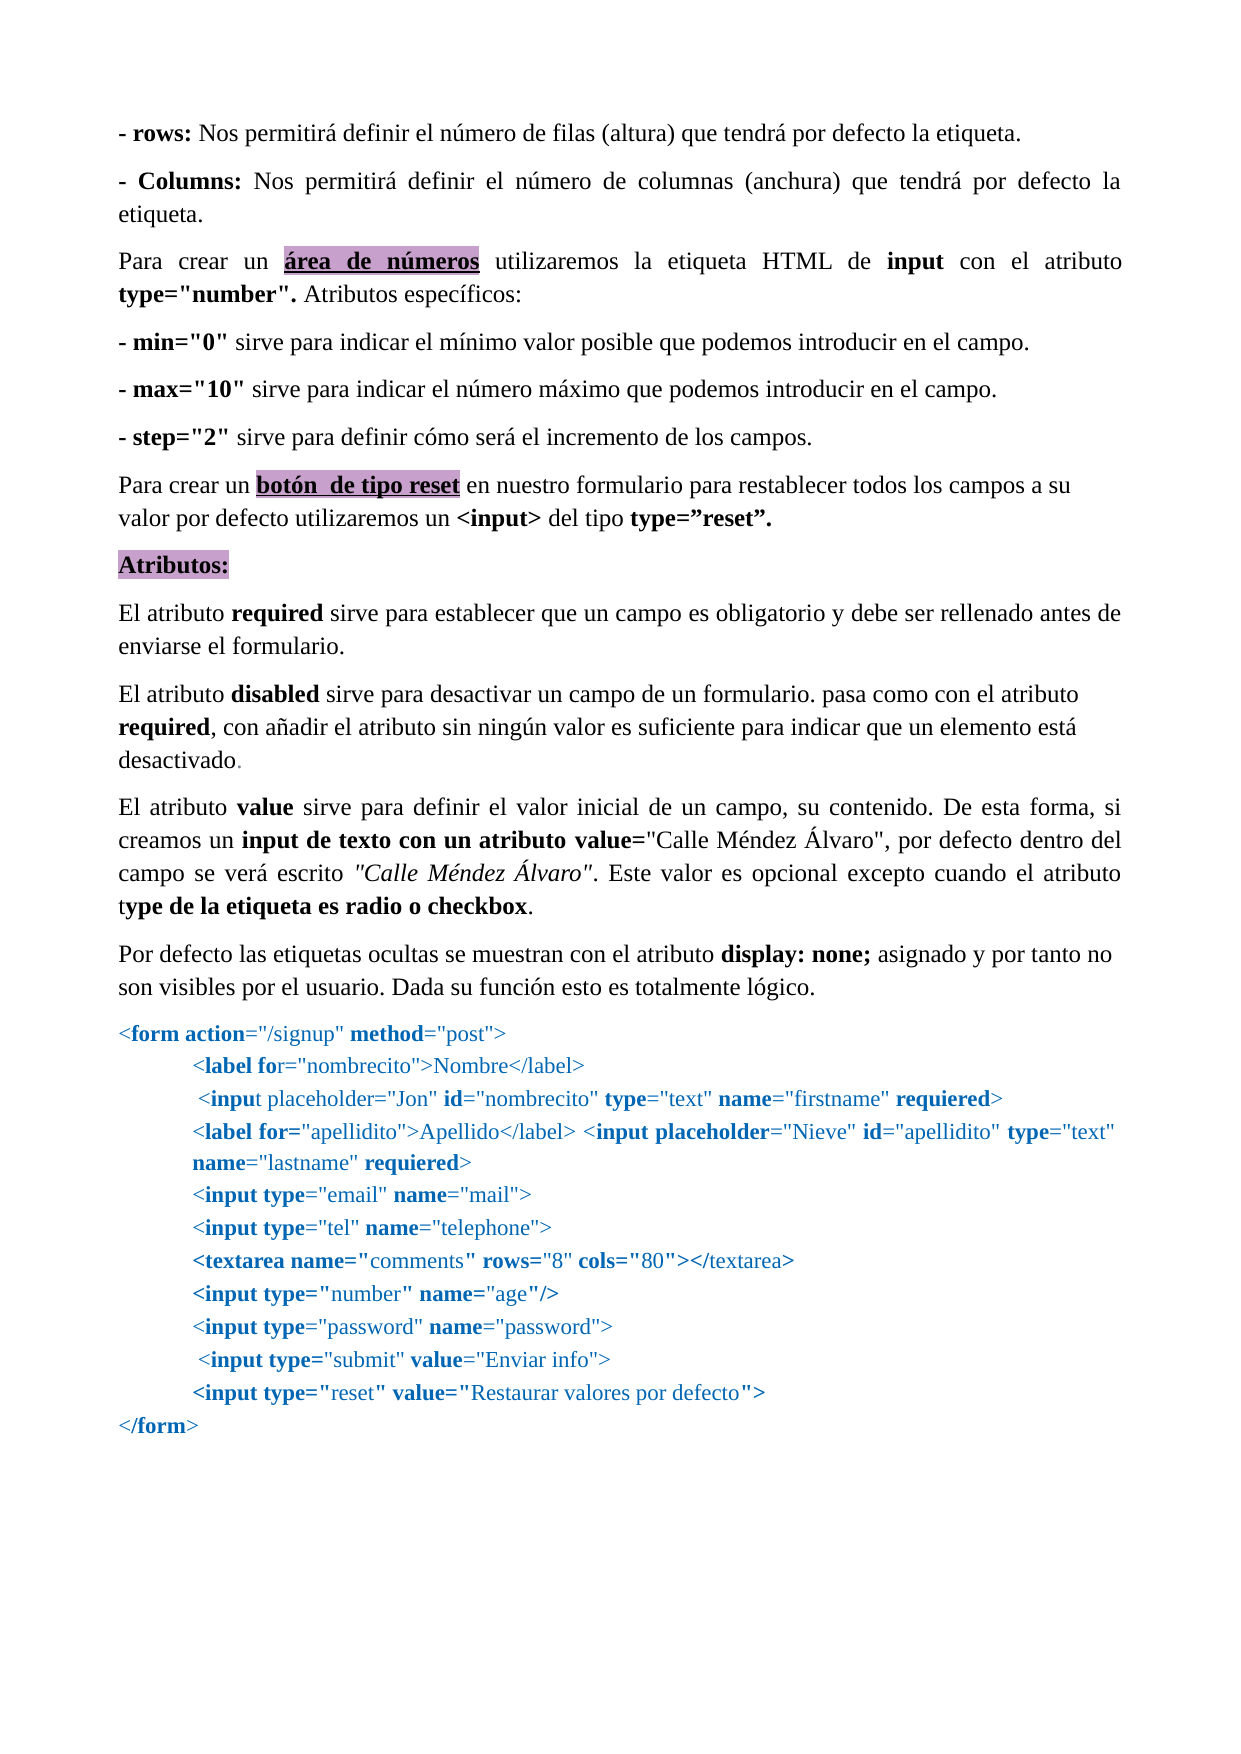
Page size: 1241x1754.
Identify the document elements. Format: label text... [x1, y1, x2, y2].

text <textarea name="comments" rows="8" cols="80"></textarea> [118, 1247, 1122, 1274]
text </form> [118, 1412, 1122, 1438]
text - step="2" sirve para definir cómo será el incremento de los campos. [118, 422, 1122, 451]
text <input type="email" name="mail"> [118, 1181, 1122, 1208]
text - Columns: Nos permitirá definir el número de columnas (anchura) que tendrá por defecto la etiqueta. [118, 166, 1122, 227]
text - rows: Nos permitirá definir el número de filas (altura) que tendrá por defecto la etiqueta. [118, 118, 1122, 147]
text <input placeholder="Jon" id="nombrecito" type="text" name="firstname" requiered> [118, 1085, 1122, 1112]
text <input type="password" name="password"> [118, 1313, 1122, 1339]
text <form action="/signup" method="post"> [118, 1019, 1122, 1046]
text Para crear un botón de tipo reset en nuestro formulario para restablecer todos los campos a su valor por defecto utilizaremos un <input> del tipo type=”reset”. [118, 470, 1122, 532]
text <label for="nombrecito">Nombre</label> [118, 1052, 1122, 1079]
text - max="10" sirve para indicar el número máximo que podemos introducir en el campo. [118, 374, 1122, 403]
text <input type="submit" value="Enviar info"> [118, 1346, 1122, 1372]
text <input type="reset" value="Restaurar valores por defecto"> [118, 1379, 1122, 1405]
text <input type="number" name="age"/> [118, 1280, 1122, 1307]
text El atributo value sirve para definir el valor inicial de un campo, su contenido. De esta forma, si creamos un input de texto con un atributo value="Calle Méndez Álvaro", por defecto dentro del campo se verá escrito "Calle Méndez Álvaro". Este valor es opcional excepto cuando el atributo type de la etiqueta es radio o checkbox. [118, 792, 1122, 920]
text <label for="apellidito">Apellido</label> <input placeholder="Nieve" id="apellidito" type="text" name="lastname" requiered> [118, 1118, 1122, 1175]
text El atributo disabled sirve para desactivar un campo de un formulario. pasa como con el atributo required, con añadir el atributo sin ningún valor es suficiente para indicar que un elemento está desactivado. [118, 679, 1122, 773]
text Para crear un área de números utilizaremos la etiqueta HTML de input con el atributo type="number". Atributos específicos: [118, 246, 1122, 308]
text El atributo required sirve para establecer que un campo es obligatorio y debe ser rellenado antes de enviarse el formulario. [118, 598, 1122, 660]
text <input type="tel" name="telephone"> [118, 1214, 1122, 1241]
text Por defecto las etiquetas ocultas se muestran con el atributo display: none; asignado y por tanto no son visibles por el usuario. Dada su función esto es totalmente lógico. [118, 939, 1122, 1001]
text Atributos: [118, 550, 1122, 579]
text - min="0" sirve para indicar el mínimo valor posible que podemos introducir en el campo. [118, 327, 1122, 356]
